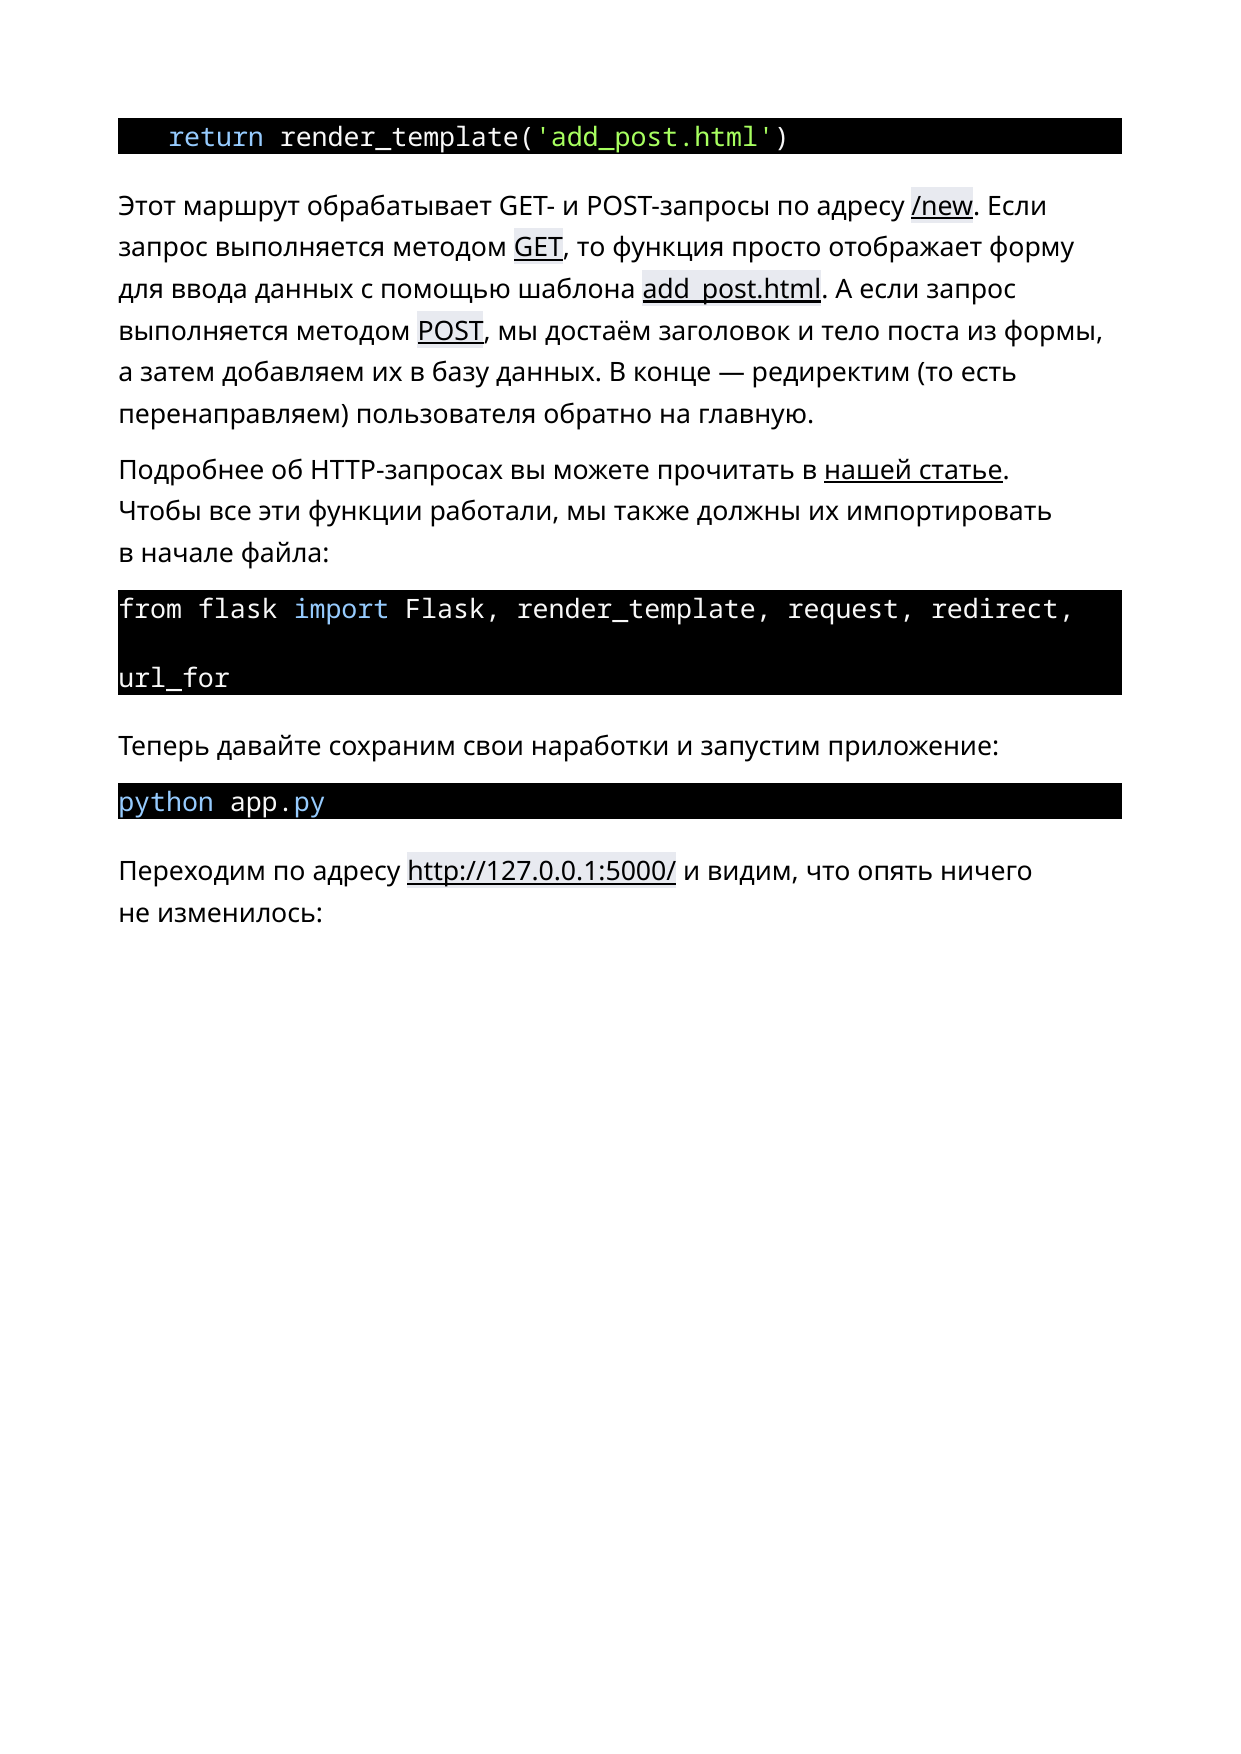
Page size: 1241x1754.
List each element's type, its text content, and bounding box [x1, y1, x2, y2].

text Этот маршрут обрабатывает GET- и POST-запросы по адресу /new. Если запрос выполняется методом GET, то функция просто отображает форму для ввода данных с помощью шаблона add_post.html. А если запрос выполняется методом POST, мы достаём заголовок и тело поста из формы, а затем добавляем их в базу данных. В конце — редиректим (то есть перенаправляем) пользователя обратно на главную. [118, 187, 1122, 431]
text Чтобы все эти функции работали, мы также должны их импортировать в начале файла: [118, 492, 1122, 570]
text return render_template('add_post.html') [118, 118, 1122, 154]
text Подробнее об HTTP-запросах вы можете прочитать в нашей статье. [118, 451, 1122, 487]
text Переходим по адресу http://127.0.0.1:5000/ и видим, что опять ничего не изменилось: [118, 852, 1122, 930]
text python app.py [118, 783, 1122, 819]
text Теперь давайте сохраним свои наработки и запустим приложение: [118, 727, 1122, 763]
text from flask import Flask, render_template, request, redirect, url_for [118, 590, 1122, 695]
